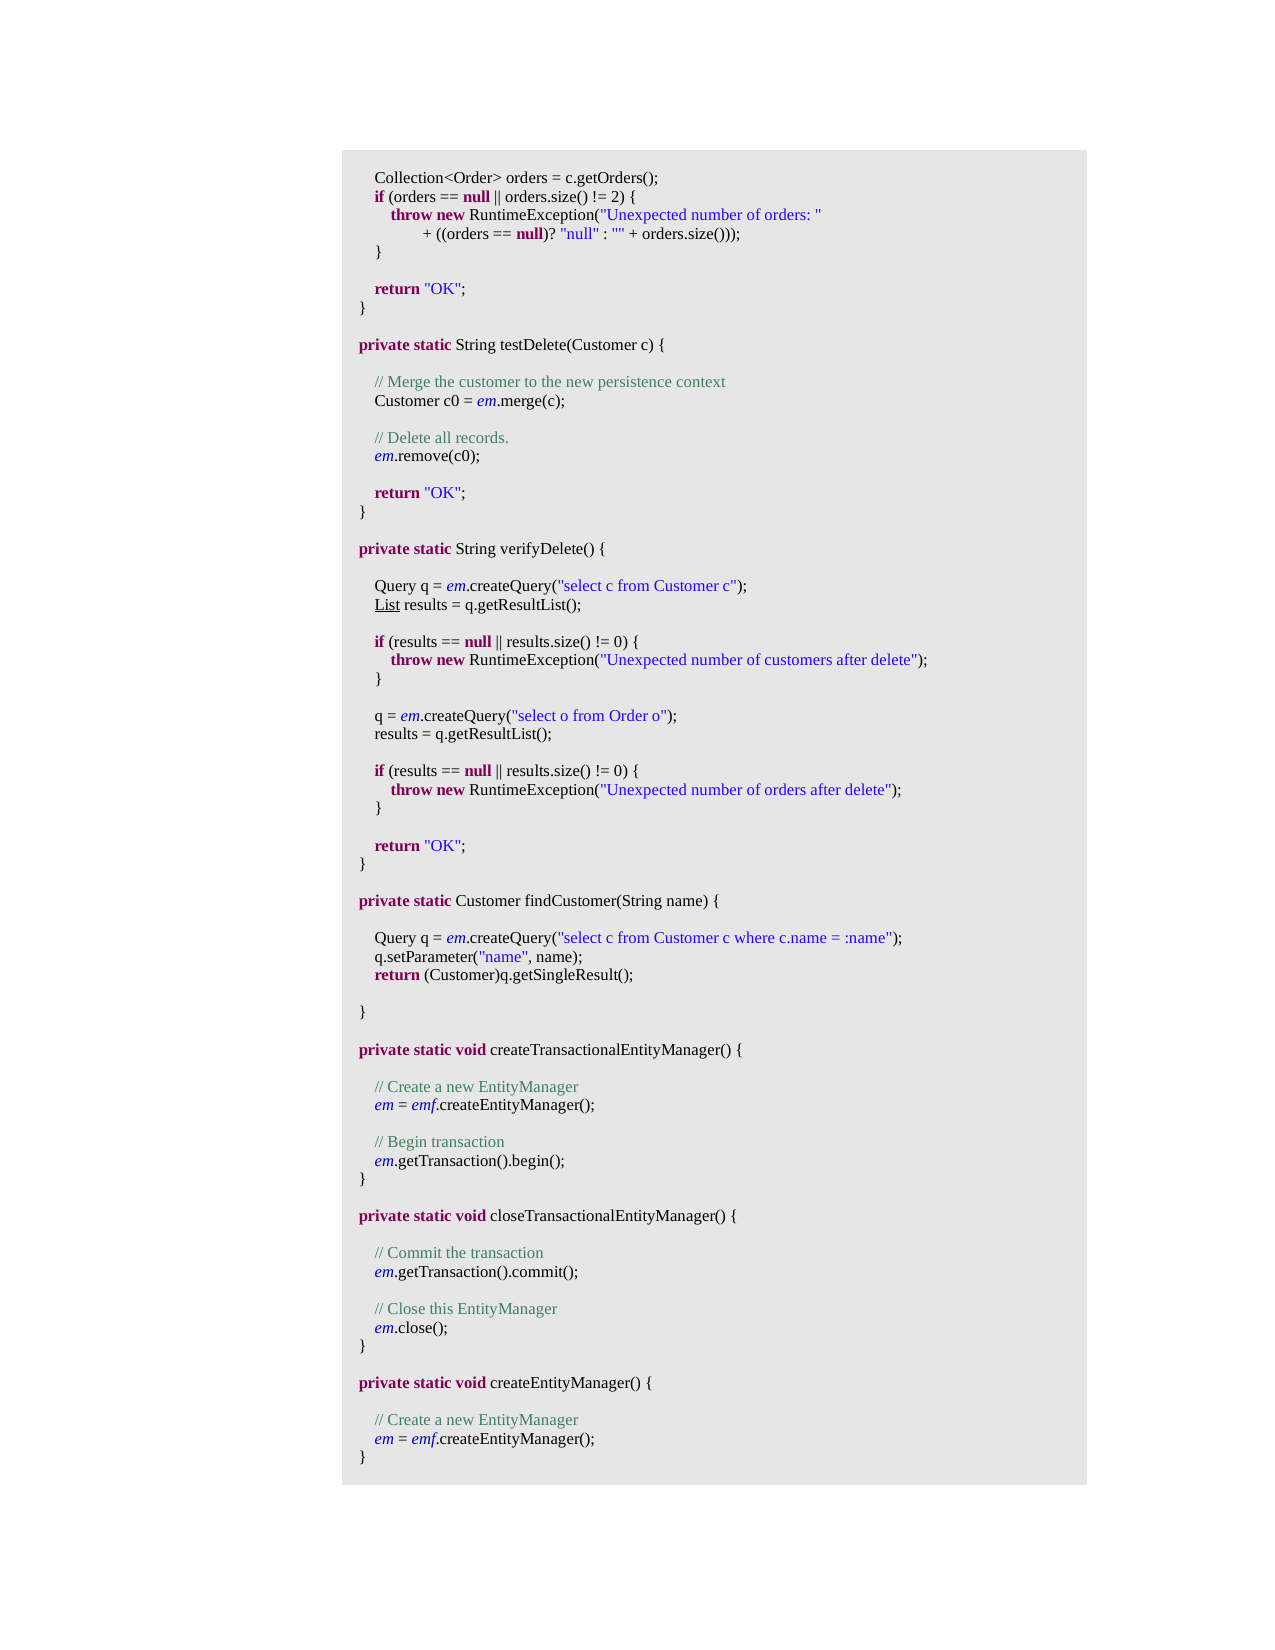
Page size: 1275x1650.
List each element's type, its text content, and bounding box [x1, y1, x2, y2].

text em.getTransaction().begin(); [342, 1151, 1087, 1170]
text em.remove(c0); [342, 447, 1087, 465]
text } [342, 298, 1087, 317]
text } [342, 854, 1087, 873]
text // Create a new EntityManager [342, 1411, 1087, 1429]
text em = emf.createEntityManager(); [342, 1429, 1087, 1448]
text return (Customer)q.getSingleResult(); [342, 966, 1087, 984]
text List results = q.getResultList(); [342, 595, 1087, 613]
text } [342, 1003, 1087, 1021]
text throw new RuntimeException("Unexpected number of orders: " [342, 206, 1087, 224]
text q.setParameter("name", name); [342, 947, 1087, 966]
text } [342, 1170, 1087, 1188]
text // Merge the customer to the new persistence context [342, 372, 1087, 391]
text private static String verifyDelete() { [342, 539, 1087, 558]
text q = em.createQuery("select o from Order o"); [342, 706, 1087, 725]
text private static void closeTransactionalEntityManager() { [342, 1207, 1087, 1225]
text private static Customer findCustomer(String name) { [342, 892, 1087, 910]
text } [342, 1337, 1087, 1355]
text } [342, 502, 1087, 521]
text em.getTransaction().commit(); [342, 1262, 1087, 1281]
text Query q = em.createQuery("select c from Customer c"); [342, 576, 1087, 595]
text } [342, 1448, 1087, 1466]
text } [342, 669, 1087, 688]
text // Close this EntityManager [342, 1299, 1087, 1318]
text em.close(); [342, 1318, 1087, 1337]
text Query q = em.createQuery("select c from Customer c where c.name = :name"); [342, 929, 1087, 947]
text // Delete all records. [342, 428, 1087, 447]
text return "OK"; [342, 836, 1087, 854]
text private static String testDelete(Customer c) { [342, 335, 1087, 354]
text private static void createTransactionalEntityManager() { [342, 1040, 1087, 1058]
text Customer c0 = em.merge(c); [342, 391, 1087, 409]
text Collection<Order> orders = c.getOrders(); [342, 168, 1087, 187]
text throw new RuntimeException("Unexpected number of customers after delete"); [342, 651, 1087, 669]
text // Begin transaction [342, 1133, 1087, 1151]
text if (orders == null || orders.size() != 2) { [342, 187, 1087, 206]
text return "OK"; [342, 280, 1087, 298]
text + ((orders == null)? "null" : "" + orders.size())); [342, 224, 1087, 243]
text if (results == null || results.size() != 0) { [342, 632, 1087, 651]
text // Commit the transaction [342, 1244, 1087, 1262]
text } [342, 243, 1087, 261]
text return "OK"; [342, 484, 1087, 502]
text em = emf.createEntityManager(); [342, 1096, 1087, 1114]
text private static void createEntityManager() { [342, 1374, 1087, 1392]
text } [342, 799, 1087, 817]
text if (results == null || results.size() != 0) { [342, 762, 1087, 780]
text throw new RuntimeException("Unexpected number of orders after delete"); [342, 780, 1087, 799]
text results = q.getResultList(); [342, 725, 1087, 743]
text // Create a new EntityManager [342, 1077, 1087, 1096]
